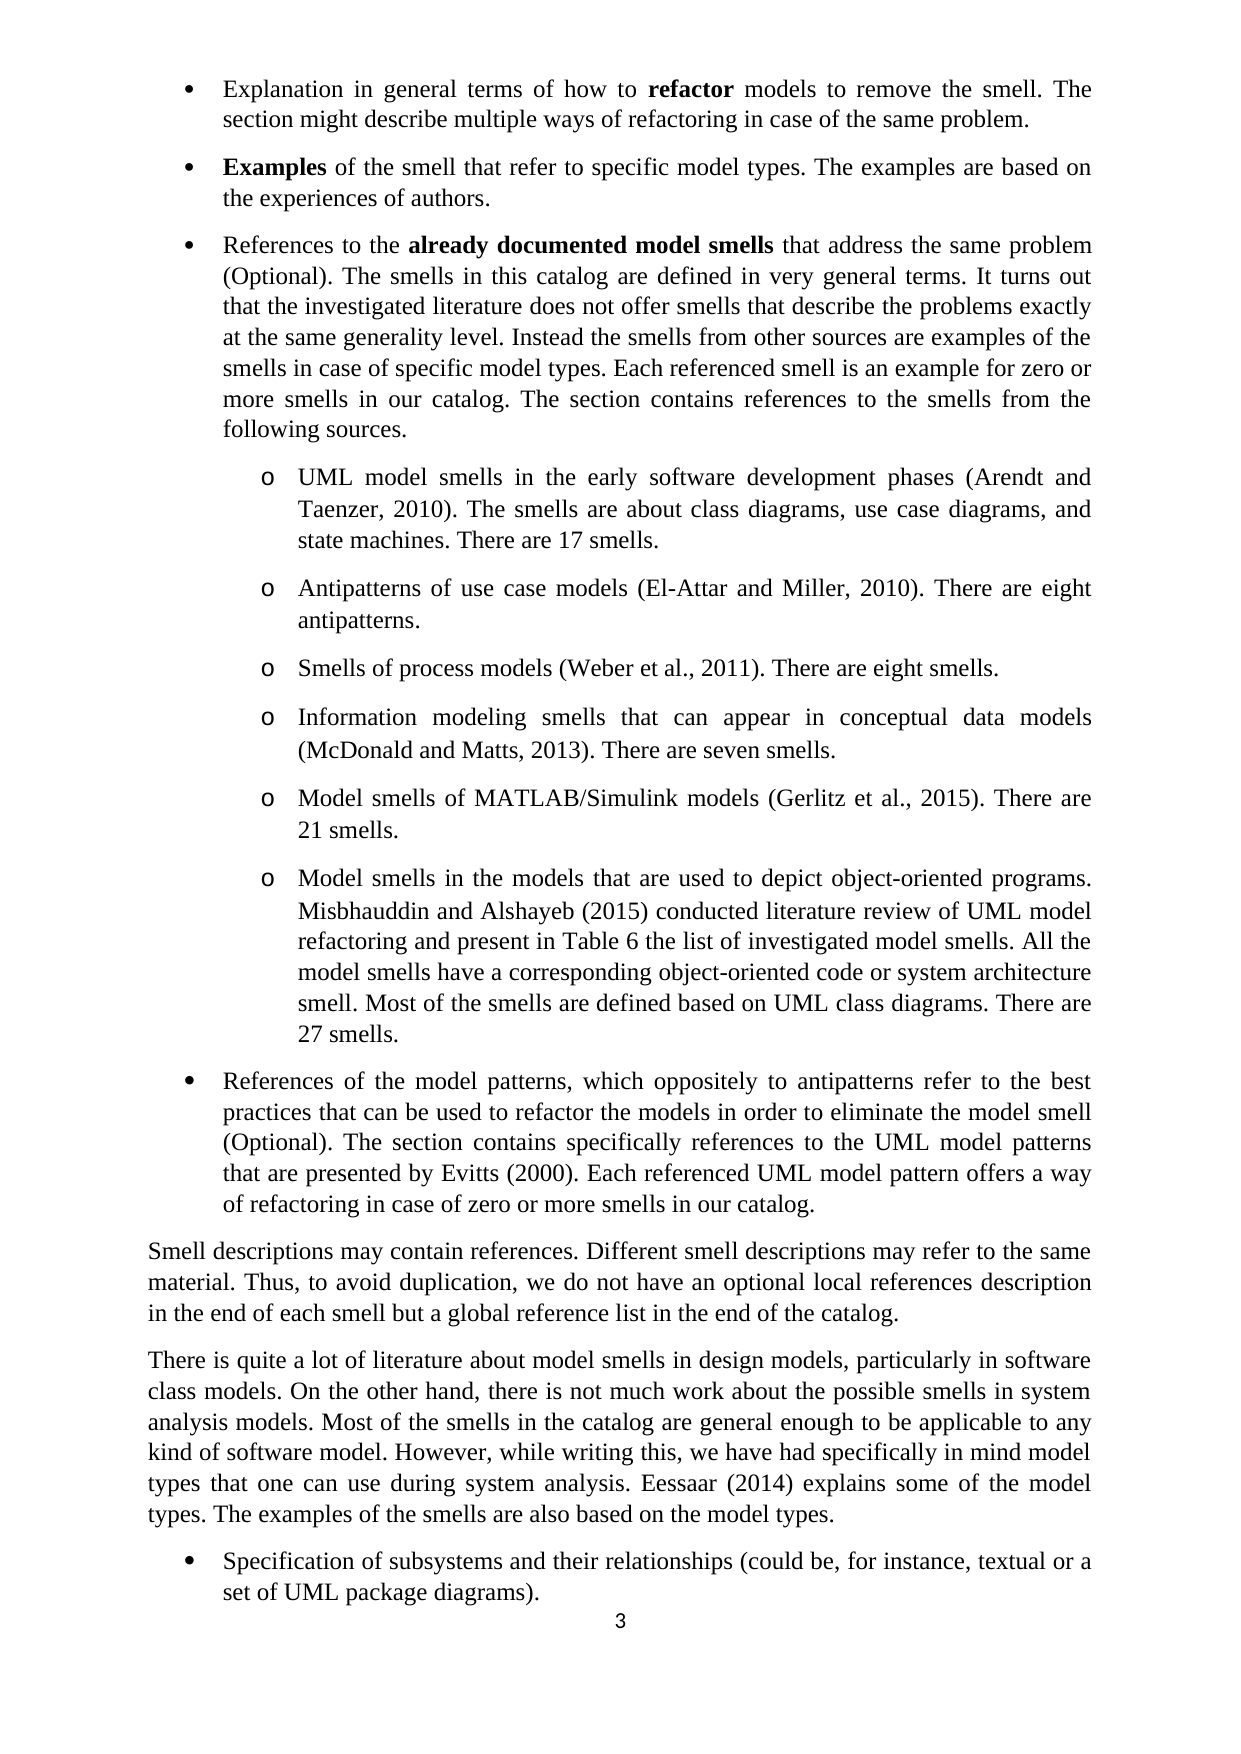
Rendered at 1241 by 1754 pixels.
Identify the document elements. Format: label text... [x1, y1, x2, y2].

list Model smells of MATLAB/Simulink models (Gerlitz et al., 2015). There are 21 smells. [260, 783, 1093, 844]
list References of the model patterns, which oppositely to antipatterns refer to the best practices that can be used to refactor the models in order to eliminate the model smell (Optional). The section contains specifically references to the UML model patterns that are presented by Evitts (2000). Each referenced UML model pattern offers a way of refactoring in case of zero or more smells in our catalog. [185, 1066, 1093, 1218]
list Smells of process models (Weber et al., 2011). There are eight smells. [260, 653, 1093, 684]
text Smell descriptions may contain references. Different smell descriptions may refer to the same material. Thus, to avoid duplication, we do not have an optional local references description in the end of each smell but a global reference list in the end of the catalog. [148, 1236, 1093, 1327]
list Information modeling smells that can appear in conceptual data models (McDonald and Matts, 2013). There are seven smells. [260, 702, 1093, 764]
list Antipatterns of use case models (El-Attar and Miller, 2010). There are eight antipatterns. [260, 573, 1093, 634]
list Examples of the smell that refer to specific model types. The examples are based on the experiences of authors. [185, 152, 1093, 211]
list Model smells in the models that are used to depict object-oriented programs. Misbhauddin and Alshayeb (2015) conducted literature review of UML model refactoring and present in Table 6 the list of investigated model smells. All the model smells have a corresponding object-oriented code or system architecture smell. Most of the smells are defined based on UML class diagrams. There are 27 smells. [260, 863, 1093, 1047]
text There is quite a lot of literature about model smells in design models, particularly in software class models. On the other hand, there is not much work about the possible smells in system analysis models. Most of the smells in the catalog are general enough to be applicable to any kind of software model. However, while writing this, we have had specifically in mind model types that one can use during system analysis. Eessaar (2014) explains some of the model types. The examples of the smells are also based on the model types. [148, 1345, 1093, 1528]
list Explanation in general terms of how to refactor models to remove the smell. The section might describe multiple ways of refactoring in case of the same problem. [185, 74, 1093, 133]
list References to the already documented model smells that address the same problem (Optional). The smells in this catalog are defined in very general terms. It turns out that the investigated literature does not offer smells that describe the problems exactly at the same generality level. Instead the smells from other sources are examples of the smells in case of specific model types. Each referenced smell is an example for zero or more smells in our catalog. The section contains references to the smells from the following sources. [185, 230, 1093, 443]
list Specification of subsystems and their relationships (could be, for instance, textual or a set of UML package diagrams). [185, 1546, 1093, 1606]
list UML model smells in the early software development phases (Arendt and Taenzer, 2010). The smells are about class diagrams, use case diagrams, and state machines. There are 17 smells. [260, 462, 1093, 554]
